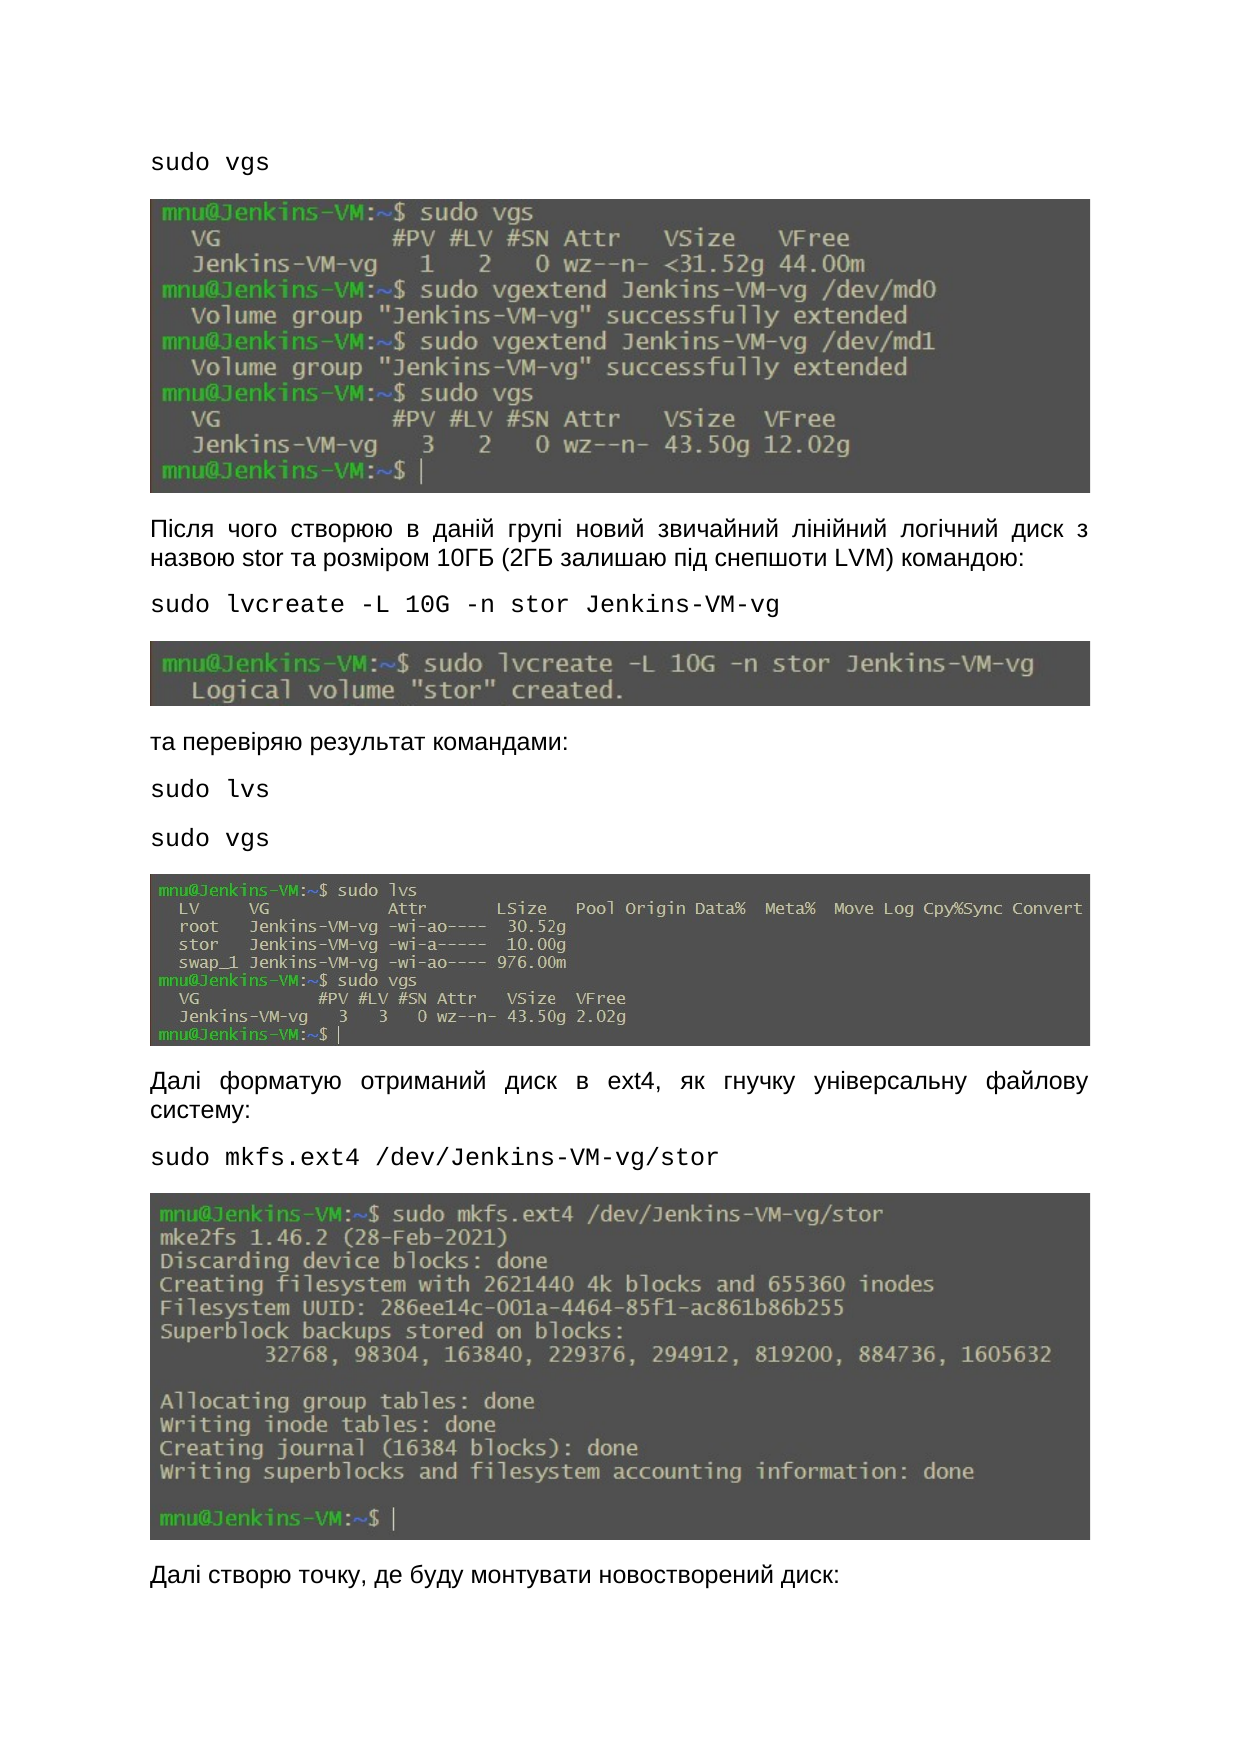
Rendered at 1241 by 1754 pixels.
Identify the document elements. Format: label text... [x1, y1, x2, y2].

text sudo lvcreate -L 10G -n stor Jenkins-VM-vg [150, 592, 1090, 620]
text sudo vgs [150, 825, 1090, 854]
text sudo vgs [150, 150, 1090, 178]
text sudo lvs [150, 776, 1090, 804]
text Далі створю точку, де буду монтувати новостворений диск: [150, 1560, 1090, 1589]
picture [150, 641, 1091, 706]
text Далі форматую отриманий диск в ext4, як гнучку універсальну файлову систему: [150, 1066, 1090, 1124]
text sudo mkfs.ext4 /dev/Jenkins-VM-vg/stor [150, 1144, 1090, 1173]
picture [150, 199, 1091, 493]
picture [150, 1193, 1091, 1540]
text та перевіряю результат командами: [150, 727, 1090, 755]
text Після чого створюю в даній групі новий звичайний лінійний логічний диск з назвою stor та розміром 10ГБ (2ГБ залишаю під снепшоти LVM) командою: [150, 514, 1090, 571]
picture [150, 874, 1091, 1046]
